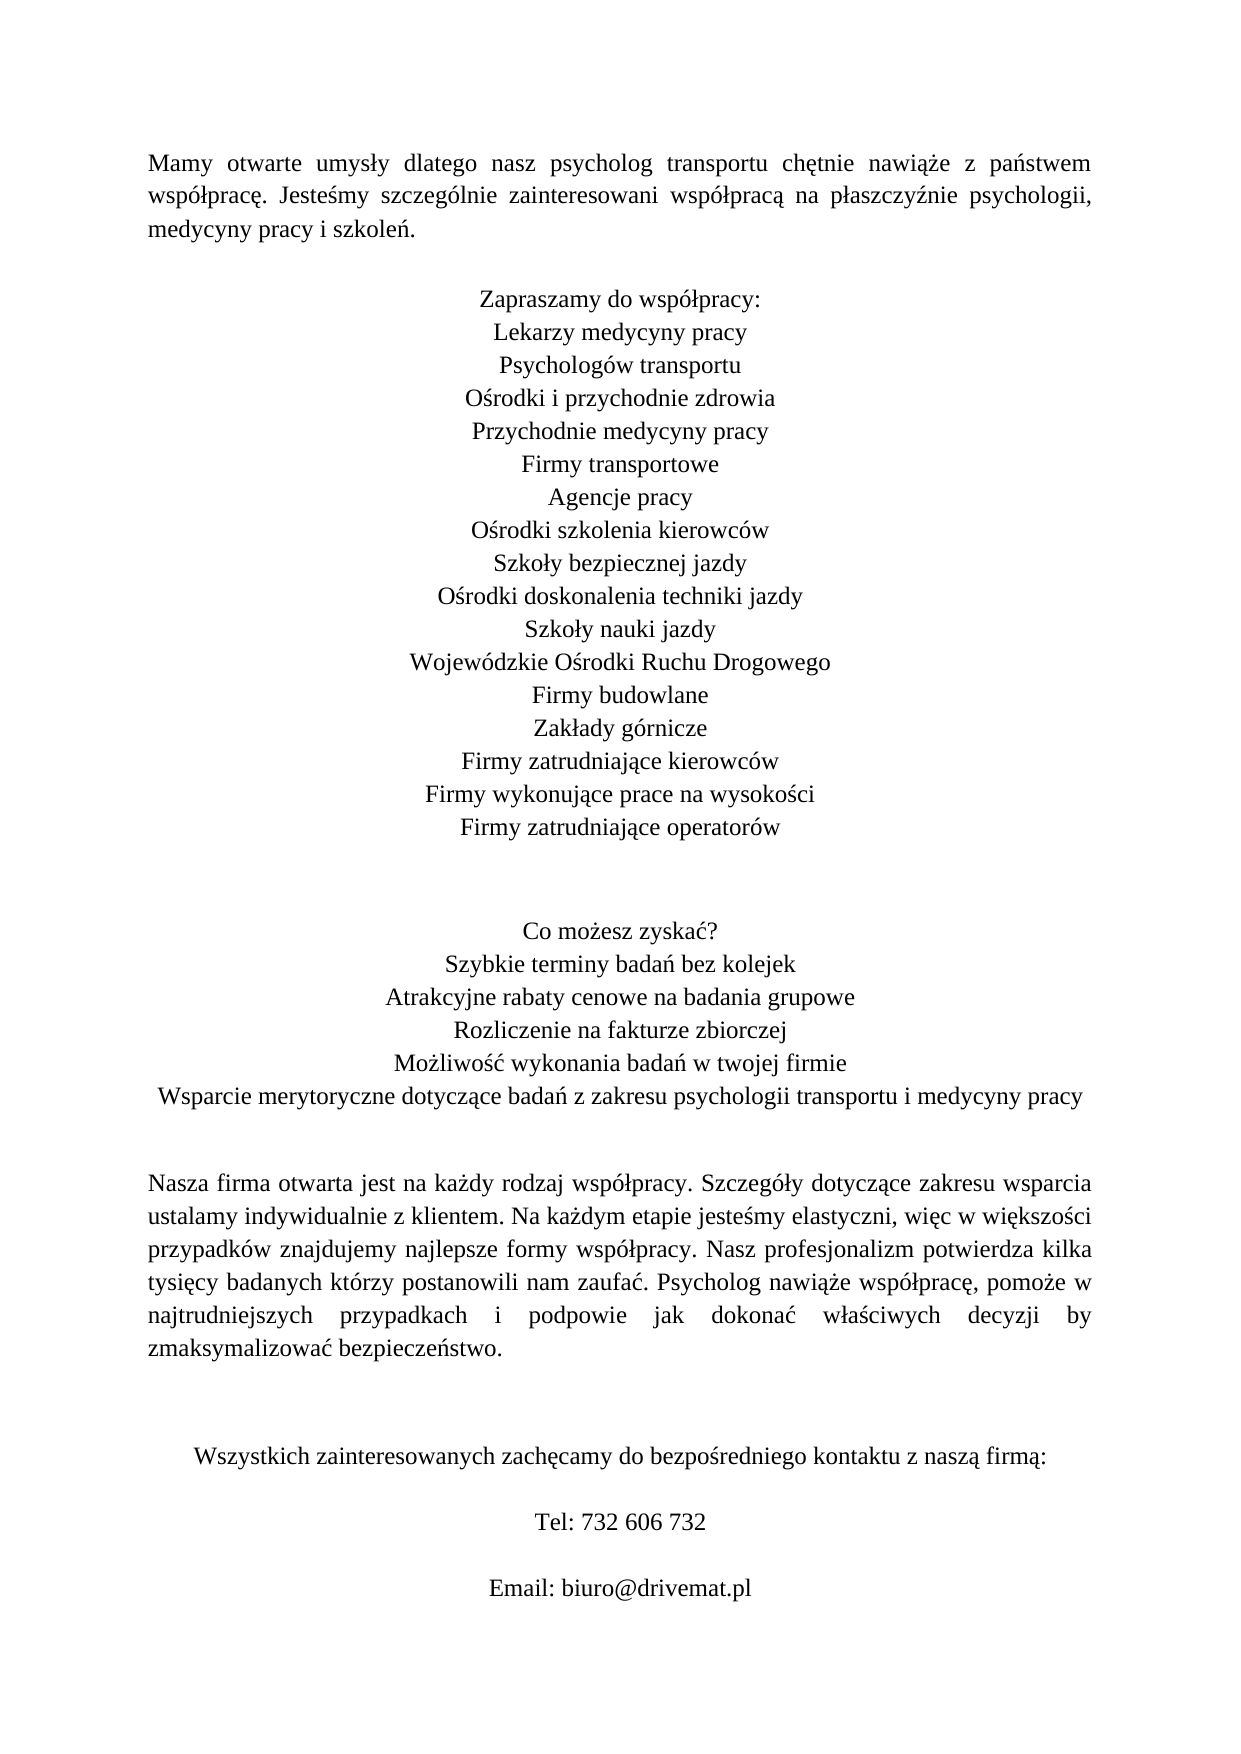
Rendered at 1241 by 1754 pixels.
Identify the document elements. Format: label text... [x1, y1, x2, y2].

text Firmy transportowe [148, 449, 1093, 478]
text Rozliczenie na fakturze zbiorczej [148, 1015, 1093, 1044]
text Ośrodki szkolenia kierowców [148, 515, 1093, 544]
text Firmy wykonujące prace na wysokości [148, 779, 1093, 808]
text Psychologów transportu [148, 350, 1093, 379]
text Mamy otwarte umysły dlatego nasz psycholog transportu chętnie nawiąże z państwem współpracę. Jesteśmy szczególnie zainteresowani współpracą na płaszczyźnie psychologii, medycyny pracy i szkoleń. [148, 148, 1093, 242]
text Lekarzy medycyny pracy [148, 317, 1093, 346]
text Szkoły nauki jazdy [148, 614, 1093, 643]
text Możliwość wykonania badań w twojej firmie [148, 1048, 1093, 1077]
text Nasza firma otwarta jest na każdy rodzaj współpracy. Szczegóły dotyczące zakresu wsparcia ustalamy indywidualnie z klientem. Na każdym etapie jesteśmy elastyczni, więc w większości przypadków znajdujemy najlepsze formy współpracy. Nasz profesjonalizm potwierdza kilka tysięcy badanych którzy postanowili nam zaufać. Psycholog nawiąże współpracę, pomoże w najtrudniejszych przypadkach i podpowie jak dokonać właściwych decyzji by zmaksymalizować bezpieczeństwo. [148, 1168, 1093, 1362]
text Firmy budowlane [148, 680, 1093, 709]
text Ośrodki i przychodnie zdrowia [148, 383, 1093, 412]
text Wsparcie merytoryczne dotyczące badań z zakresu psychologii transportu i medycyny pracy [148, 1081, 1093, 1110]
text Co możesz zyskać? [148, 916, 1093, 945]
text Szybkie terminy badań bez kolejek [148, 949, 1093, 978]
text Atrakcyjne rabaty cenowe na badania grupowe [148, 982, 1093, 1011]
text Agencje pracy [148, 482, 1093, 511]
text Tel: 732 606 732 [148, 1507, 1093, 1536]
text Wszystkich zainteresowanych zachęcamy do bezpośredniego kontaktu z naszą firmą: [148, 1441, 1093, 1469]
text Ośrodki doskonalenia techniki jazdy [148, 581, 1093, 610]
text Przychodnie medycyny pracy [148, 416, 1093, 445]
text Zapraszamy do współpracy: [148, 284, 1093, 313]
text Firmy zatrudniające kierowców [148, 746, 1093, 775]
text Zakłady górnicze [148, 713, 1093, 742]
text Firmy zatrudniające operatorów [148, 812, 1093, 841]
text Email: biuro@drivemat.pl [148, 1573, 1093, 1602]
text Szkoły bezpiecznej jazdy [148, 548, 1093, 577]
text Wojewódzkie Ośrodki Ruchu Drogowego [148, 647, 1093, 676]
